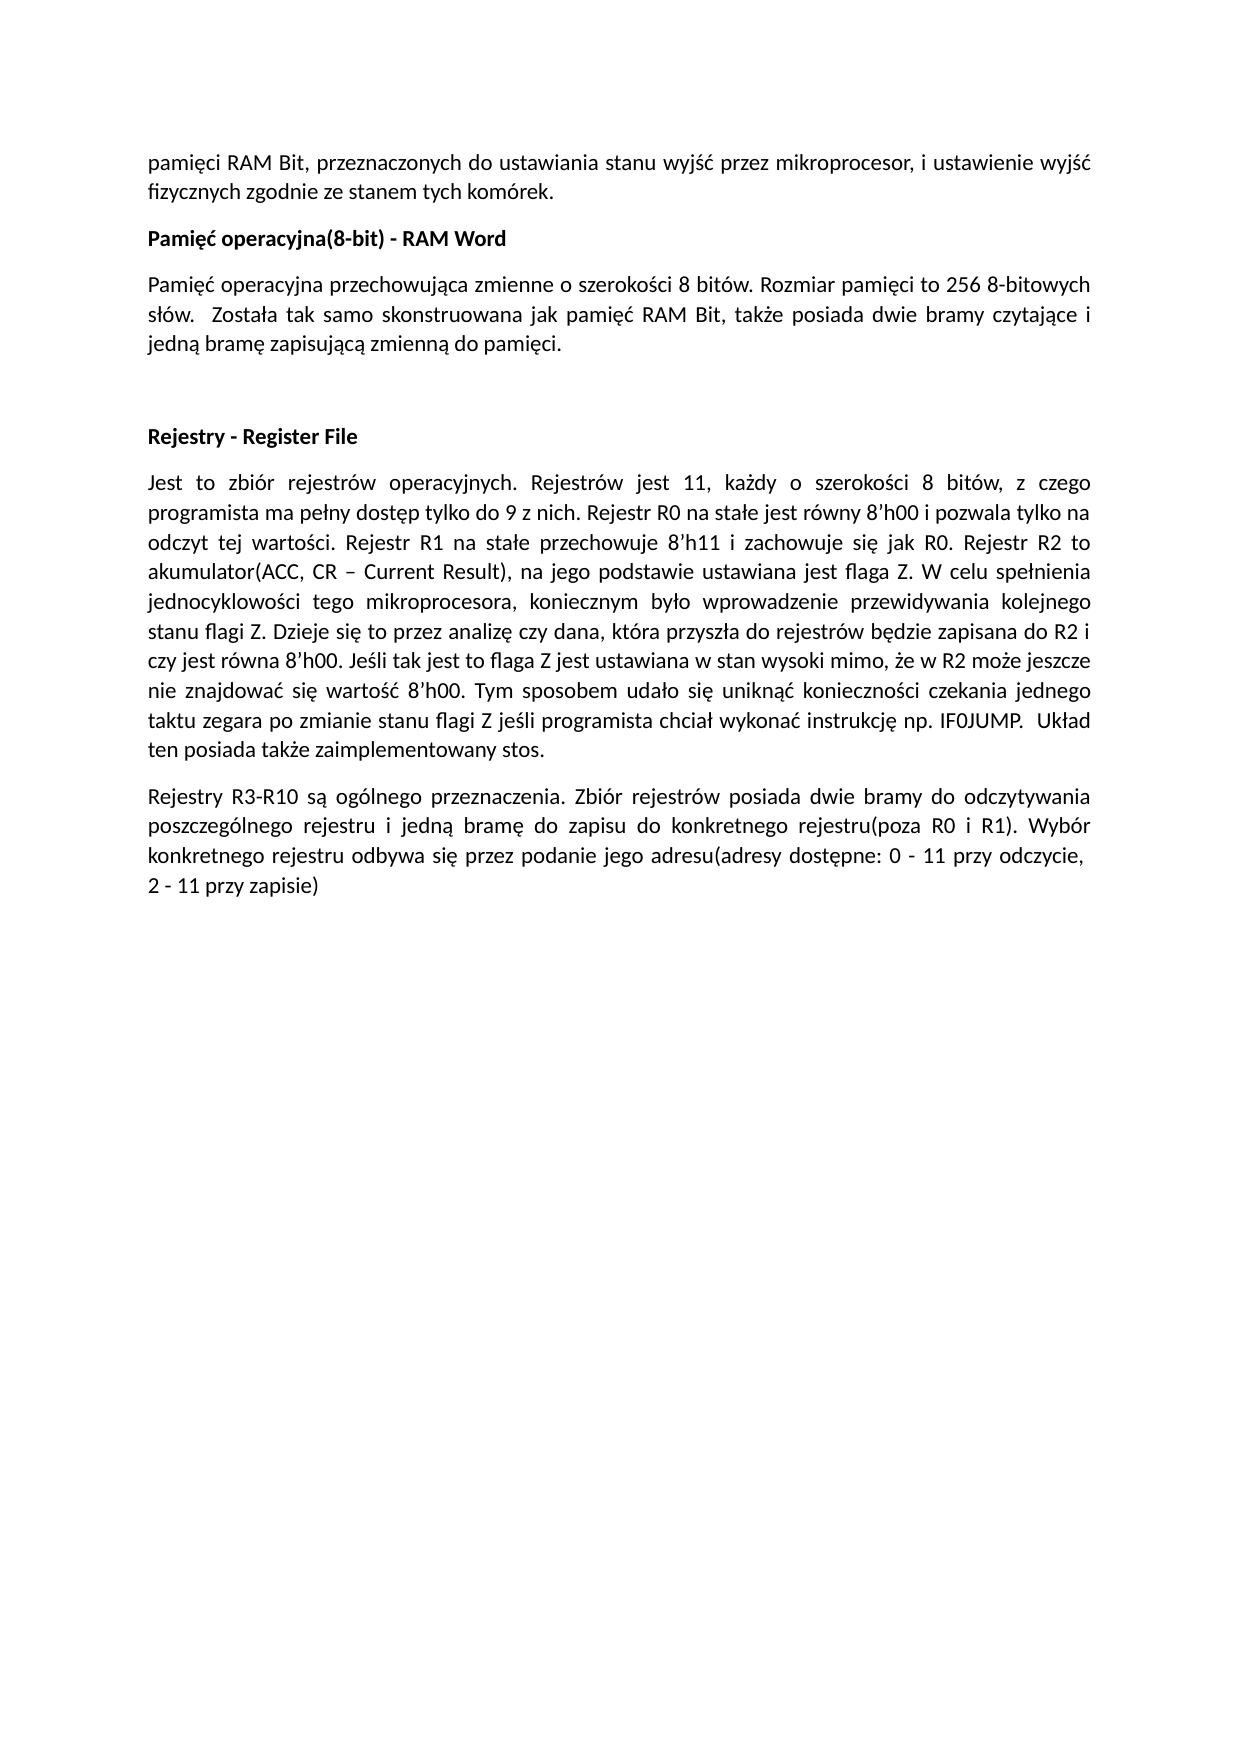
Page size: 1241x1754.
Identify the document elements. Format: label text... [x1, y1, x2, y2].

text pamięci RAM Bit, przeznaczonych do ustawiania stanu wyjść przez mikroprocesor, i ustawienie wyjść fizycznych zgodnie ze stanem tych komórek. [148, 148, 1093, 205]
text Pamięć operacyjna przechowująca zmienne o szerokości 8 bitów. Rozmiar pamięci to 256 8-bitowych słów. Została tak samo skonstruowana jak pamięć RAM Bit, także posiada dwie bramy czytające i jedną bramę zapisującą zmienną do pamięci. [148, 270, 1093, 357]
text Rejestry R3-R10 są ogólnego przeznaczenia. Zbiór rejestrów posiada dwie bramy do odczytywania poszczególnego rejestru i jedną bramę do zapisu do konkretnego rejestru(poza R0 i R1). Wybór konkretnego rejestru odbywa się przez podanie jego adresu(adresy dostępne: 0 - 11 przy odczycie, 2 - 11 przy zapisie) [148, 782, 1093, 899]
text Jest to zbiór rejestrów operacyjnych. Rejestrów jest 11, każdy o szerokości 8 bitów, z czego programista ma pełny dostęp tylko do 9 z nich. Rejestr R0 na stałe jest równy 8’h00 i pozwala tylko na odczyt tej wartości. Rejestr R1 na stałe przechowuje 8’h11 i zachowuje się jak R0. Rejestr R2 to akumulator(ACC, CR – Current Result), na jego podstawie ustawiana jest flaga Z. W celu spełnienia jednocyklowości tego mikroprocesora, koniecznym było wprowadzenie przewidywania kolejnego stanu flagi Z. Dzieje się to przez analizę czy dana, która przyszła do rejestrów będzie zapisana do R2 i czy jest równa 8’h00. Jeśli tak jest to flaga Z jest ustawiana w stan wysoki mimo, że w R2 może jeszcze nie znajdować się wartość 8’h00. Tym sposobem udało się uniknąć konieczności czekania jednego taktu zegara po zmianie stanu flagi Z jeśli programista chciał wykonać instrukcję np. IF0JUMP. Układ ten posiada także zaimplementowany stos. [148, 468, 1093, 764]
text Pamięć operacyjna(8-bit) - RAM Word [148, 224, 1093, 252]
text Rejestry - Register File [148, 422, 1093, 450]
